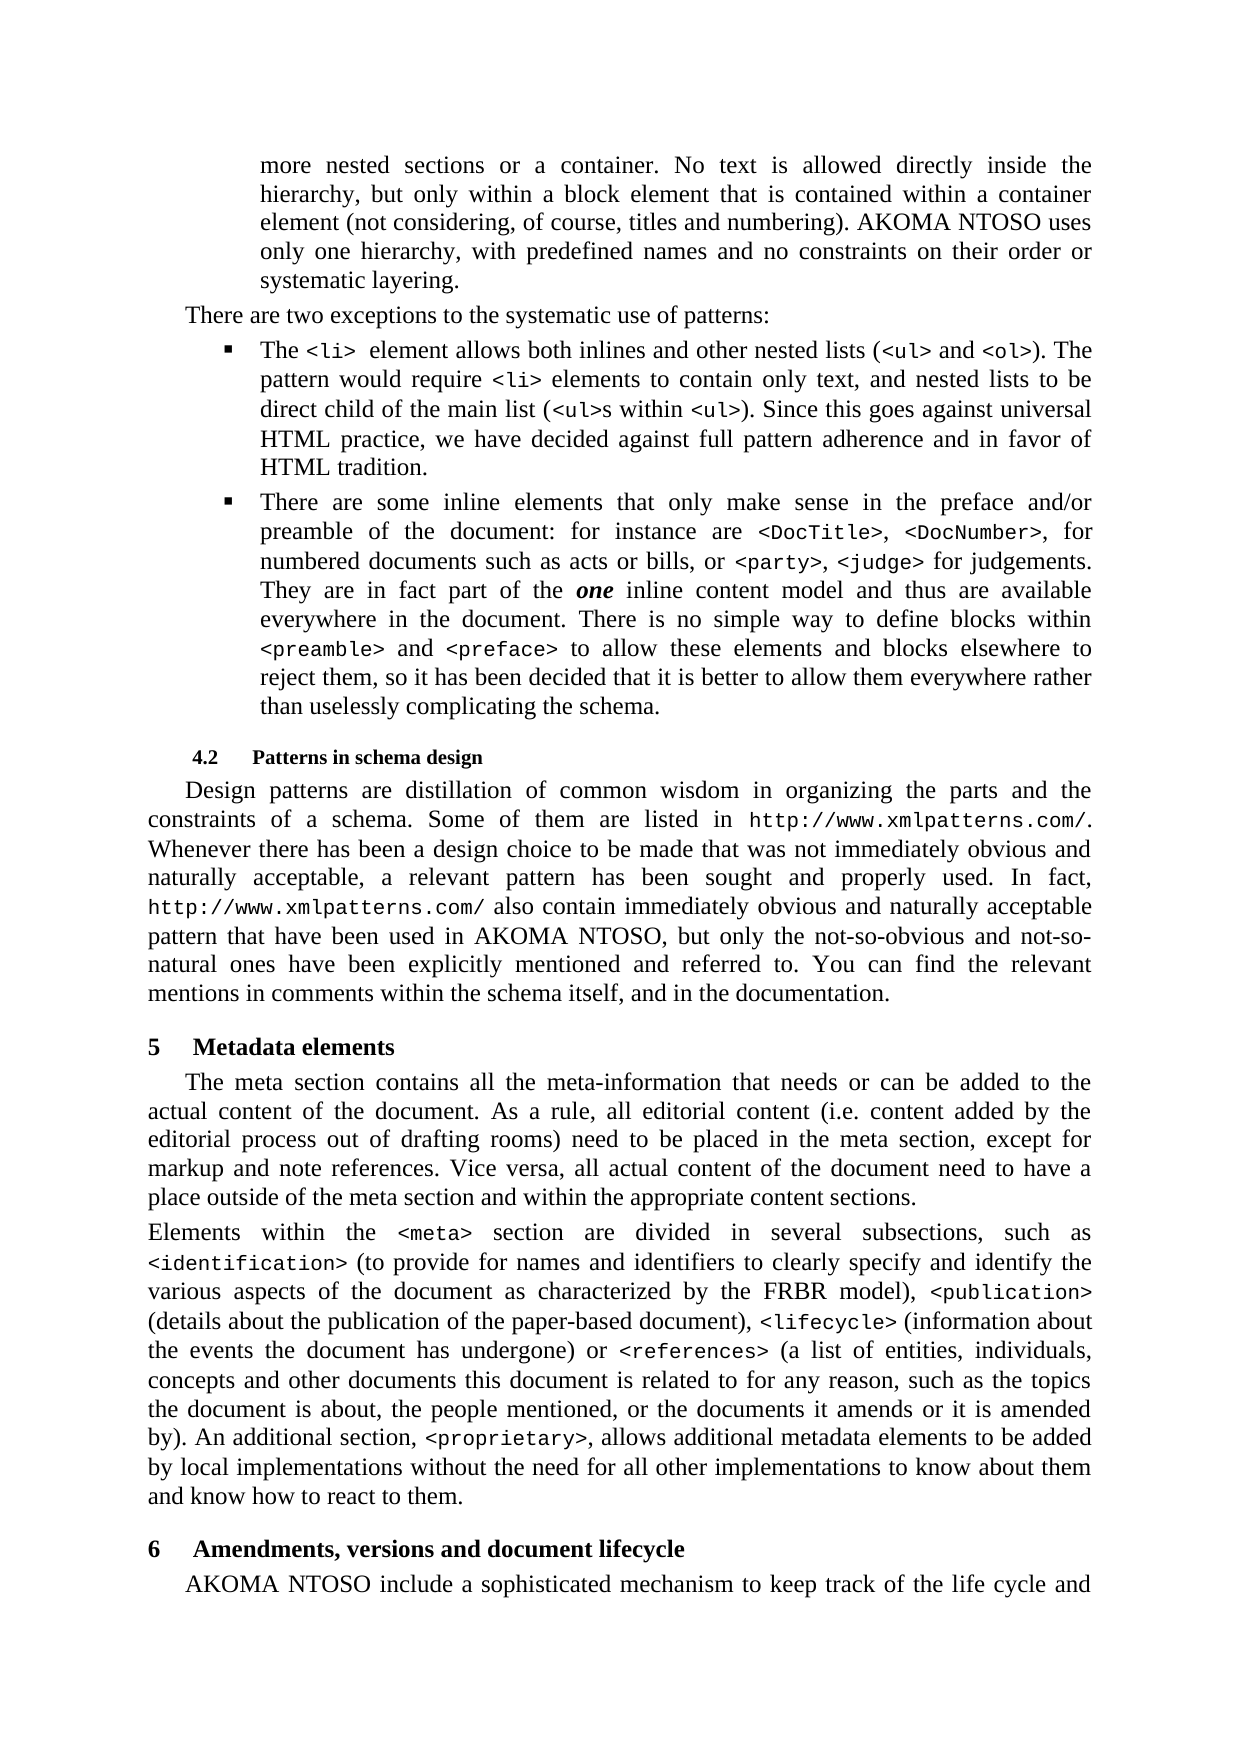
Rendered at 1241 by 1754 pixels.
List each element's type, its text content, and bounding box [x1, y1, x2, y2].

text AKOMA NTOSO include a sophisticated mechanism to keep track of the life cycle and [148, 1569, 1092, 1598]
text Design patterns are distillation of common wisdom in organizing the parts and the constraints of a schema. Some of them are listed in http://www.xmlpatterns.com/. Whenever there has been a design choice to be made that was not immediately obvious and naturally acceptable, a relevant pattern has been sought and properly used. In fact, http://www.xmlpatterns.com/ also contain immediately obvious and naturally acceptable pattern that have been used in AKOMA NTOSO, but only the not-so-obvious and not-so-natural ones have been explicitly mentioned and referred to. You can find the relevant mentions in comments within the schema itself, and in the documentation. [148, 775, 1092, 1007]
subtitle Patterns in schema design [192, 745, 1092, 769]
list The <li> element allows both inlines and other nested lists (<ul> and <ol>). The pattern would require <li> elements to contain only text, and nested lists to be direct child of the main list (<ul>s within <ul>). Since this goes against universal HTML practice, we have decided against full pattern adherence and in favor of HTML tradition. [222, 335, 1092, 481]
text The meta section contains all the meta-information that needs or can be added to the actual content of the document. As a rule, all editorial content (i.e. content added by the editorial process out of drafting rooms) need to be placed in the meta section, except for markup and note references. Vice versa, all actual content of the document need to have a place outside of the meta section and within the appropriate content sections. [148, 1067, 1092, 1211]
list There are some inline elements that only make sense in the preface and/or preamble of the document: for instance are <DocTitle>, <DocNumber>, for numbered documents such as acts or bills, or <party>, <judge> for judgements. They are in fact part of the one inline content model and thus are available everywhere in the document. There is no simple way to define blocks within <preamble> and <preface> to allow these elements and blocks elsewhere to reject them, so it has been decided that it is better to allow them everywhere rather than uselessly complicating the schema. [222, 487, 1092, 720]
list more nested sections or a container. No text is allowed directly inside the hierarchy, but only within a block element that is contained within a container element (not considering, of course, titles and numbering). AKOMA NTOSO uses only one hierarchy, with predefined names and no constraints on their order or systematic layering. [222, 150, 1092, 294]
text Elements within the <meta> section are divided in several subsections, such as <identification> (to provide for names and identifiers to clearly specify and identify the various aspects of the document as characterized by the FRBR model), <publication> (details about the publication of the paper-based document), <lifecycle> (information about the events the document has undergone) or <references> (a list of entities, individuals, concepts and other documents this document is related to for any reason, such as the topics the document is about, the people mentioned, or the documents it amends or it is amended by). An additional section, <proprietary>, allows additional metadata elements to be added by local implementations without the need for all other implementations to know about them and know how to react to them. [148, 1217, 1092, 1509]
subtitle Metadata elements [148, 1032, 1092, 1061]
text There are two exceptions to the systematic use of patterns: [185, 300, 1092, 329]
subtitle Amendments, versions and document lifecycle [148, 1534, 1092, 1563]
